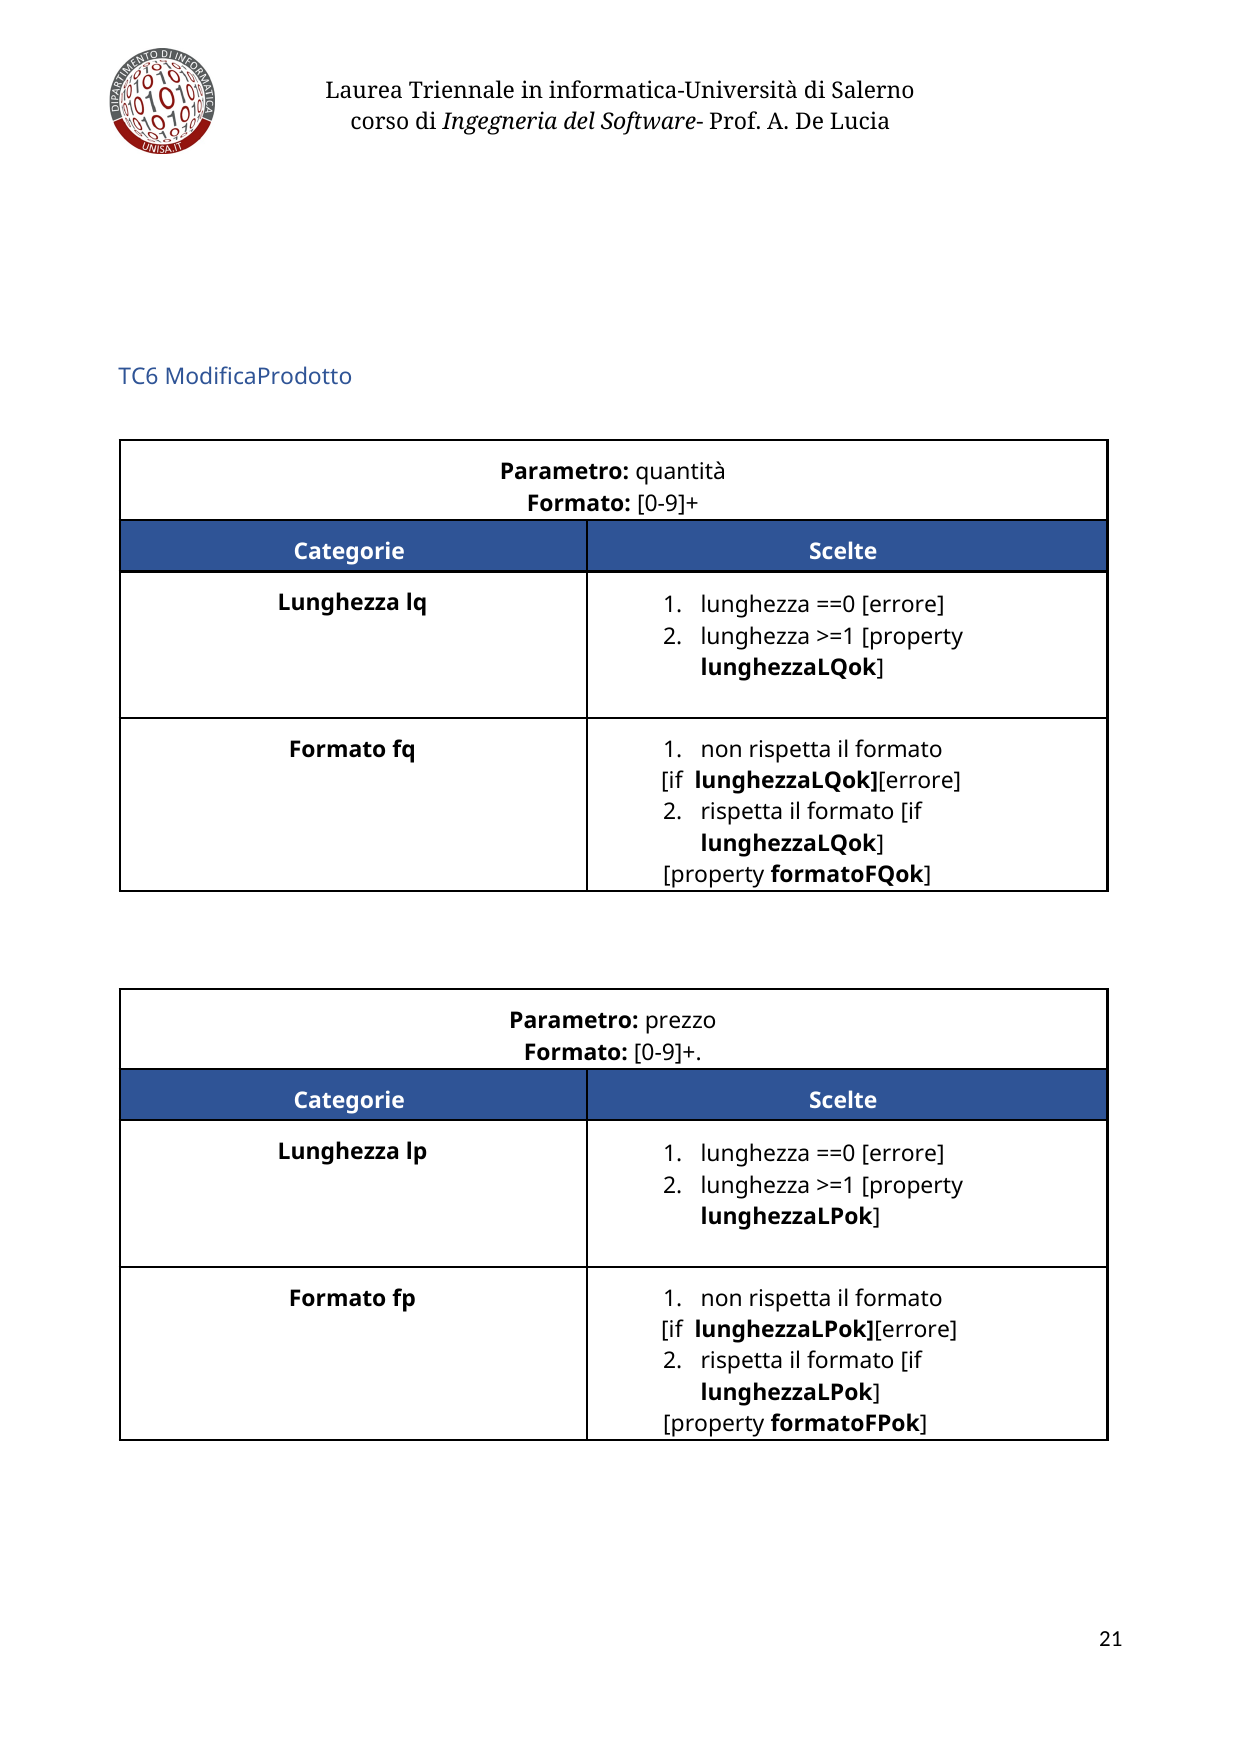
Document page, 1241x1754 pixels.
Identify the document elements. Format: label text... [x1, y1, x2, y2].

table_header Parametro: prezzo Formato: [0-9]+. [121, 990, 1106, 1068]
table_cell Scelte [588, 521, 1106, 570]
table_cell Categorie [121, 1070, 586, 1119]
table_cell lunghezza ==0 [errore] lunghezza >=1 [property lunghezzaLPok] [588, 1121, 1106, 1266]
table_cell Lunghezza lp [121, 1121, 586, 1266]
table_cell Scelte [588, 1070, 1106, 1119]
table_cell Categorie [121, 521, 586, 570]
table_cell lunghezza ==0 [errore] lunghezza >=1 [property lunghezzaLQok] [588, 573, 1106, 717]
table_cell Formato fp [121, 1268, 586, 1439]
subtitle TC6 ModificaProdotto [118, 360, 1122, 391]
table_cell non rispetta il formato [if lunghezzaLPok][errore] rispetta il formato [if lunghezzaLPok] [property formatoFPok] [588, 1268, 1106, 1439]
table_cell non rispetta il formato [if lunghezzaLQok][errore] rispetta il formato [if lunghezzaLQok] [property formatoFQok] [588, 719, 1106, 890]
table_cell Lunghezza lq [121, 573, 586, 717]
table_header Parametro: quantità Formato: [0-9]+ [121, 441, 1106, 519]
table_cell Formato fq [121, 719, 586, 890]
